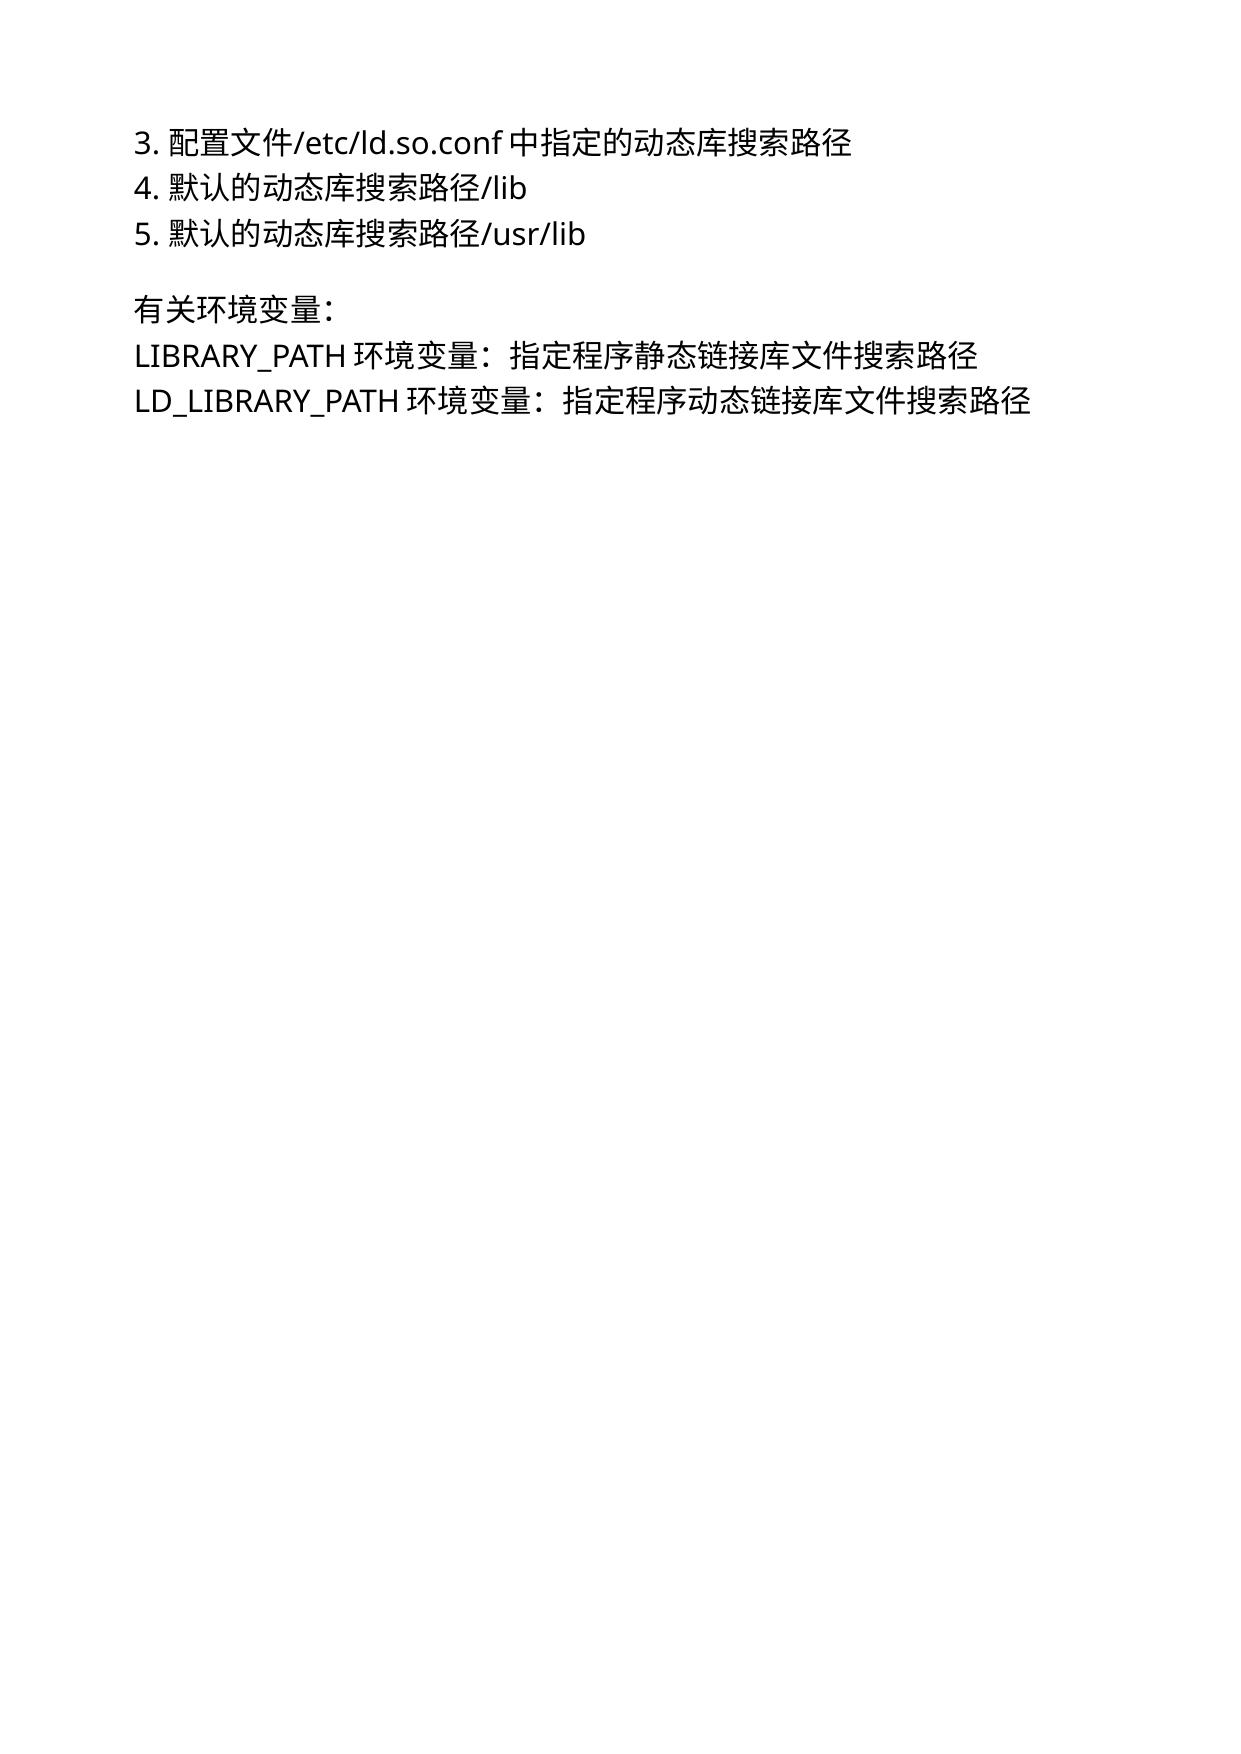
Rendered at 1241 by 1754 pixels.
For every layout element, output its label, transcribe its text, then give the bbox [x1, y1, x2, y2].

text 3. 配置文件/etc/ld.so.conf中指定的动态库搜索路径 4. 默认的动态库搜索路径/lib 5. 默认的动态库搜索路径/usr/lib [134, 118, 1106, 254]
text 有关环境变量： LIBRARY_PATH环境变量：指定程序静态链接库文件搜索路径 LD_LIBRARY_PATH环境变量：指定程序动态链接库文件搜索路径 [134, 286, 1106, 422]
